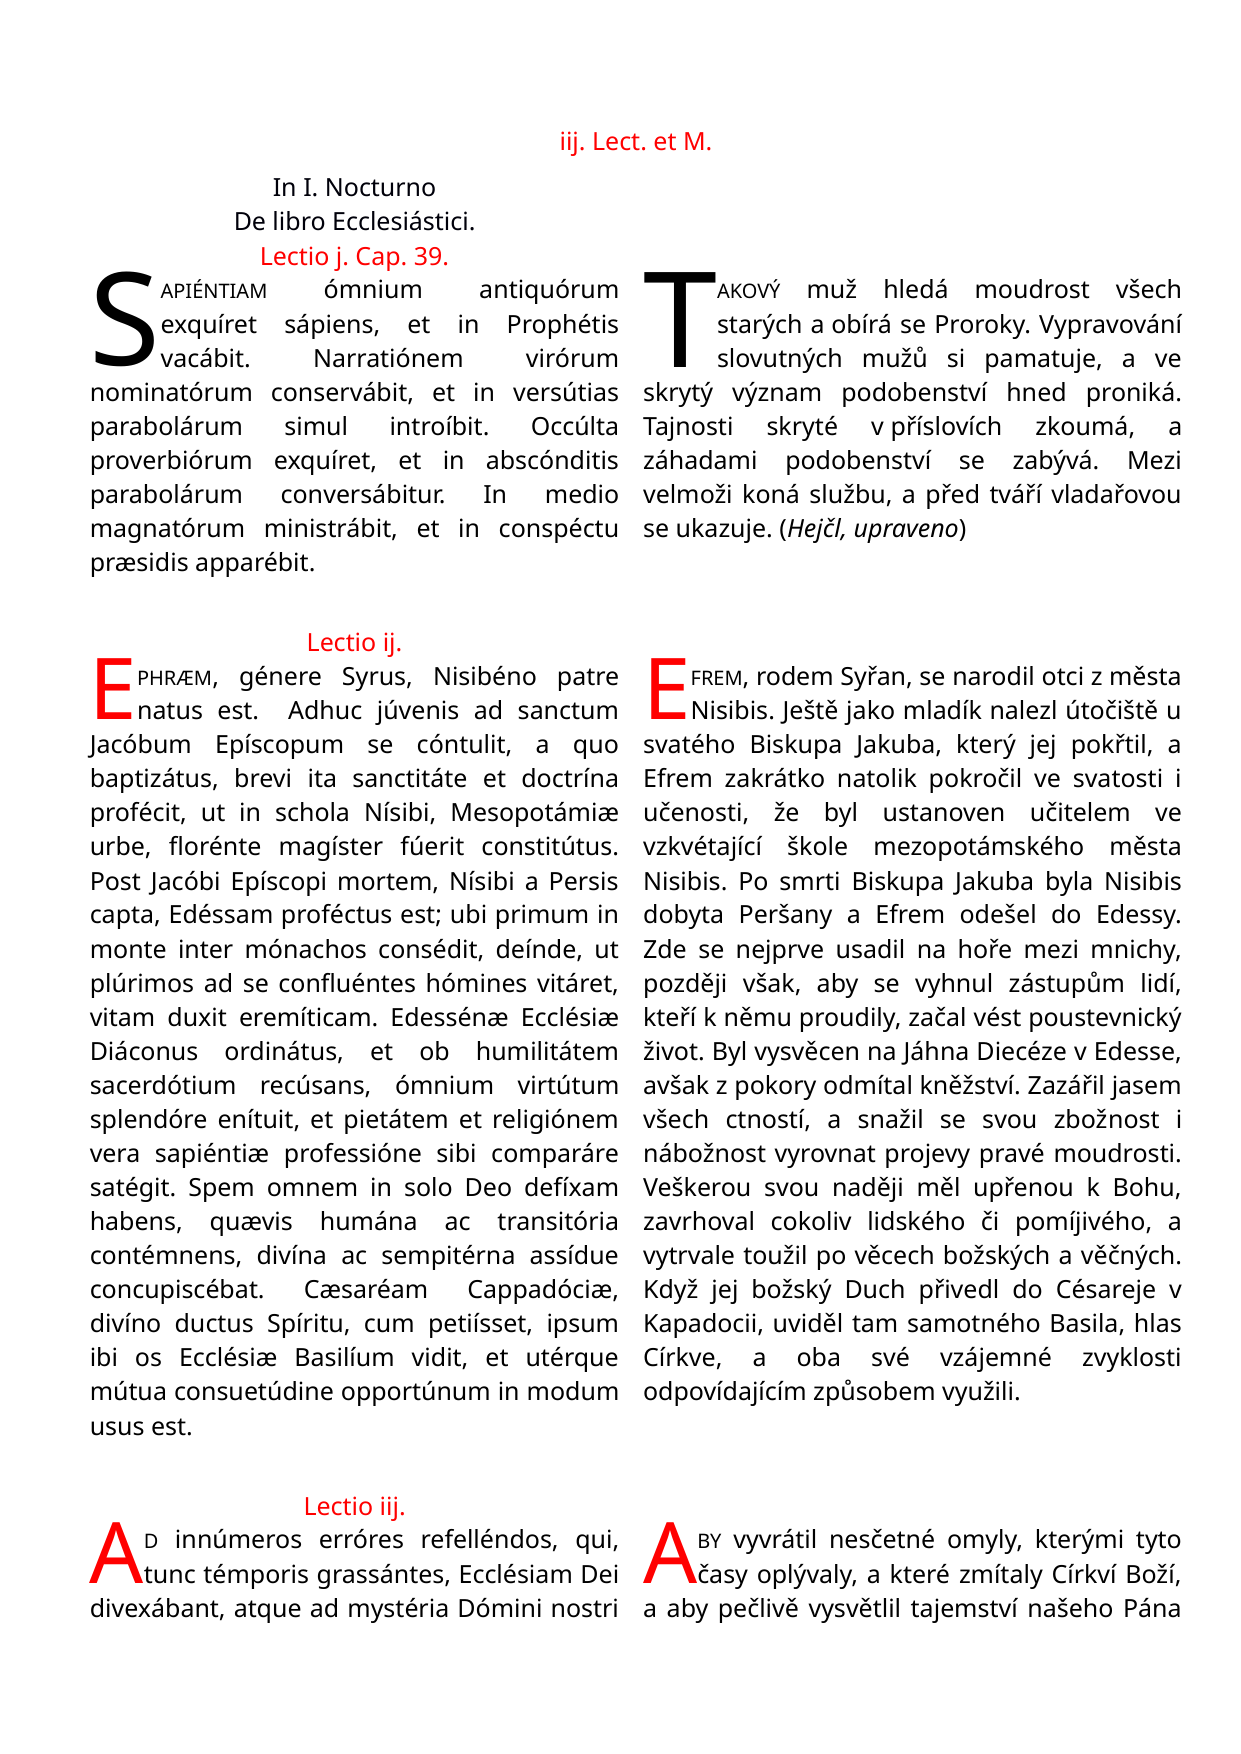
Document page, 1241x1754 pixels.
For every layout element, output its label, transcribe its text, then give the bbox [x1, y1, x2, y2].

table_cell Takový muž hledá moudrost všech starých a obírá se Proroky. Vypravování slovutných mužů si pamatuje, a ve skrytý význam podobenství hned proniká. Tajnosti skryté v příslovích zkoumá, a záhadami podobenství se zabývá. Mezi velmoži koná službu, a před tváří vladařovou se ukazuje. (Hejčl, upraveno) [631, 164, 1194, 619]
table_cell In I. Nocturno De libro Ecclesiástici. Lectio j. Cap. 39. Sapiéntiam ómnium antiquórum exquíret sápiens, et in Prophétis vacábit. Narratiónem virórum nominatórum conservábit, et in versútias parabolárum simul introíbit. Occúlta proverbiórum exquíret, et in abscónditis parabolárum conversábitur. In medio magnatórum ministrábit, et in conspéctu præsidis apparébit. [78, 164, 631, 619]
table_cell Aby vyvrátil nesčetné omyly, kterými tyto časy oplývaly, a které zmítaly Církví Boží, a aby pečlivě vysvětlil tajemství našeho Pána [631, 1482, 1194, 1630]
table_cell Efrem, rodem Syřan, se narodil otci z města Nisibis. Ještě jako mladík nalezl útočiště u svatého Biskupa Jakuba, který jej pokřtil, a Efrem zakrátko natolik pokročil ve svatosti i učenosti, že byl ustanoven učitelem ve vzkvétající škole mezopotámského města Nisibis. Po smrti Biskupa Jakuba byla Nisibis dobyta Peršany a Efrem odešel do Edessy. Zde se nejprve usadil na hoře mezi mnichy, později však, aby se vyhnul zástupům lidí, kteří k němu proudily, začal vést poustevnický život. Byl vysvěcen na Jáhna Diecéze v Edesse, avšak z pokory odmítal kněžství. Zazářil jasem všech ctností, a snažil se svou zbož­nost i nábožnost vyrovnat projevy pravé moudrosti. Veškerou svou naději měl upřenou k Bohu, zavrhoval cokoliv lidského či pomíjivého, a vytrvale toužil po věcech božských a věčných. Když jej božský Duch přivedl do Césareje v Kapadocii, uviděl tam samotného Basila, hlas Církve, a oba své vzájemné zvyklosti odpovídajícím způsobem využili. [631, 619, 1194, 1482]
table_cell Lectio ij. Ephræm, génere Syrus, Nisibéno patre natus est. Adhuc júvenis ad sanctum Jacóbum Epíscopum se cóntulit, a quo baptizátus, brevi ita sanctitáte et doctrína profécit, ut in schola Nísibi, Mesopotámiæ urbe, florénte magíster fúerit constitútus. Post Jacóbi Epíscopi mortem, Nísibi a Persis capta, Edéssam proféctus est; ubi primum in monte inter mónachos consédit, deínde, ut plúrimos ad se confluéntes hómines vitáret, vitam duxit eremíticam. Edessénæ Ecclésiæ Diáconus ordinátus, et ob humilitátem sacerdótium recúsans, ómnium virtútum splendóre enítuit, et pietátem et religiónem vera sapiéntiæ professióne sibi comparáre satégit. Spem omnem in solo Deo defíxam habens, quævis humána ac transitória contémnens, divína ac sempitérna assídue concupiscébat. Cæsaréam Cappadóciæ, divíno ductus Spíritu, cum petiísset, ipsum ibi os Ecclésiæ Basilíum vidit, et utérque mútua consuetúdine opportúnum in modum usus est. [78, 619, 631, 1482]
table_cell iij. Lect. et M. [78, 118, 1194, 164]
table_cell Lectio iij. Ad innúmeros erróres refelléndos, qui, tunc témporis grassántes, Ecclésiam Dei divexábant, atque ad mystéria Dómini nostri [78, 1482, 631, 1630]
